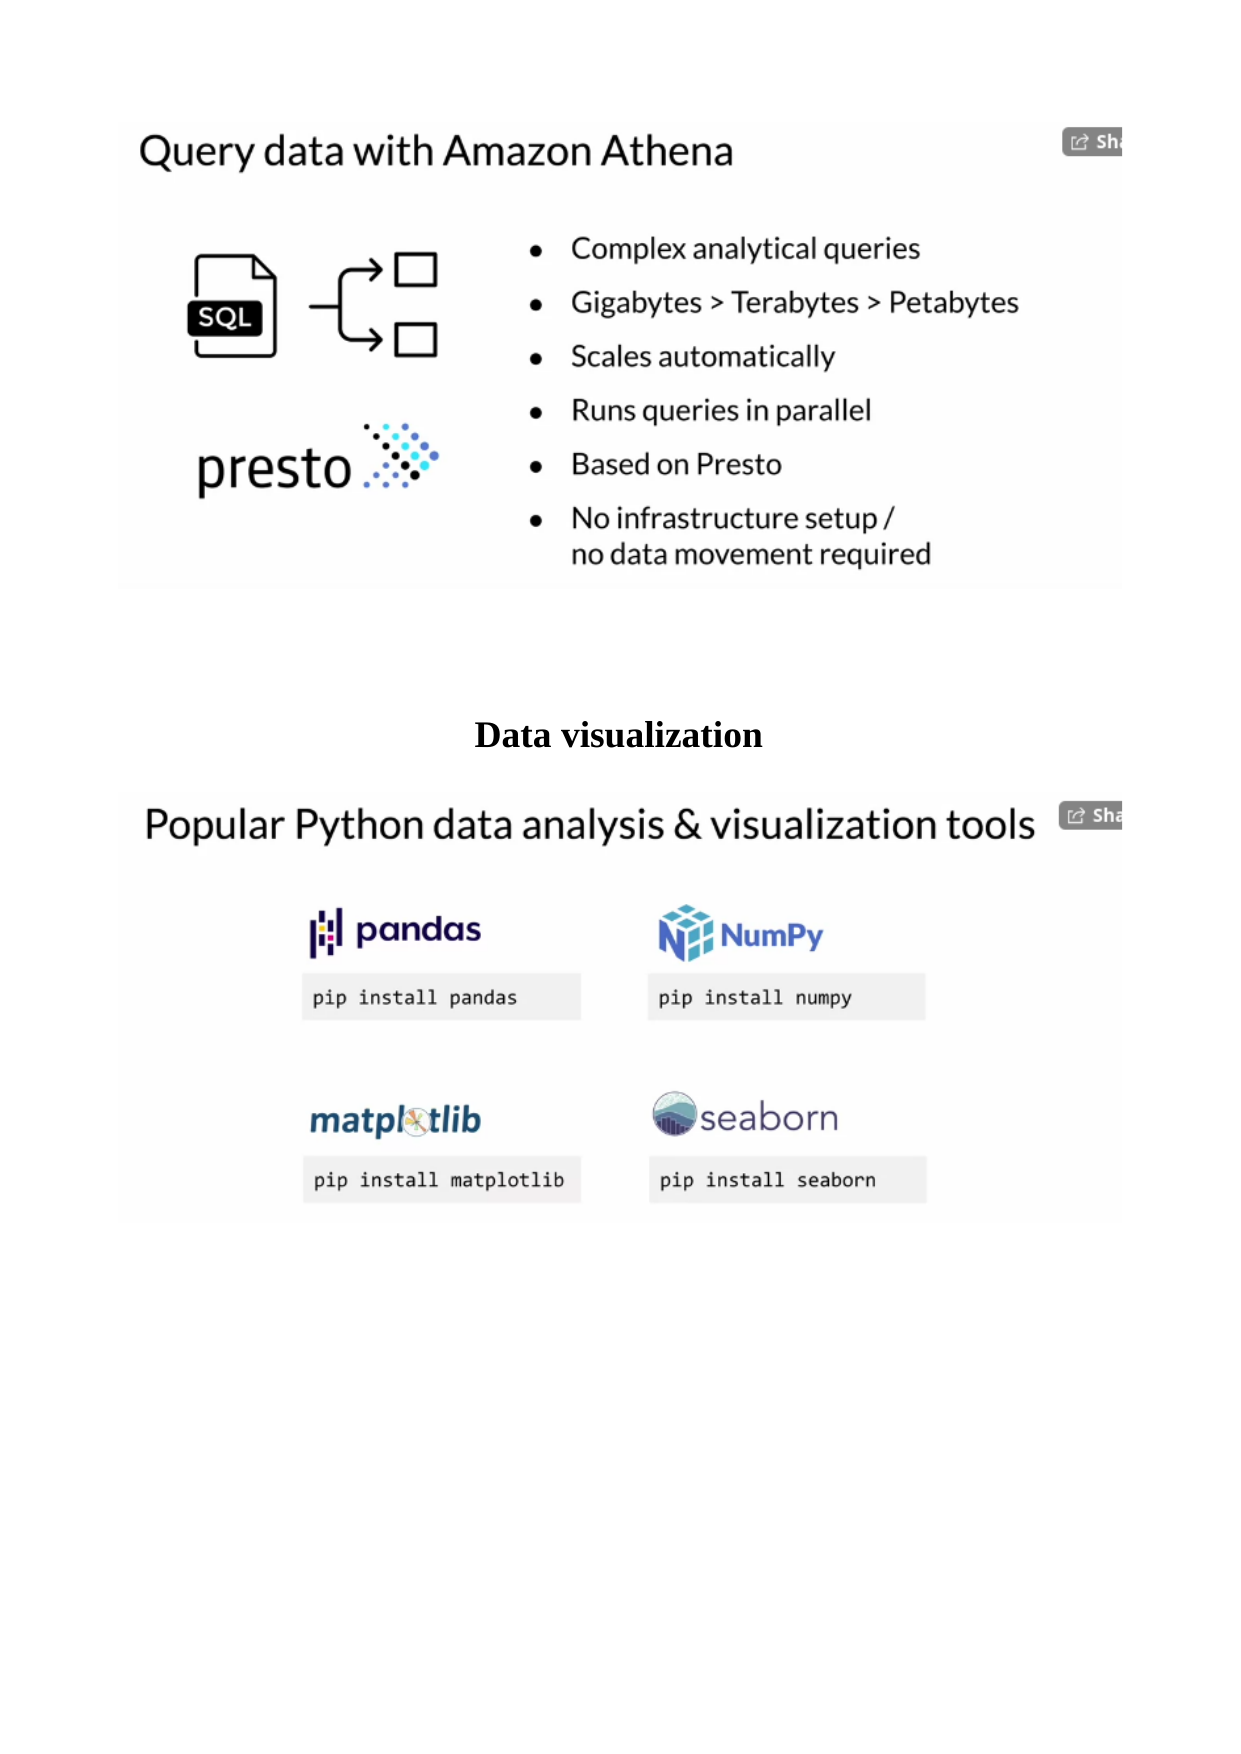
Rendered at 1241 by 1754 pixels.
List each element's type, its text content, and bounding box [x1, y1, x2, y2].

subtitle Data visualization [118, 713, 1122, 756]
picture [118, 792, 1123, 1223]
picture [118, 122, 1123, 589]
